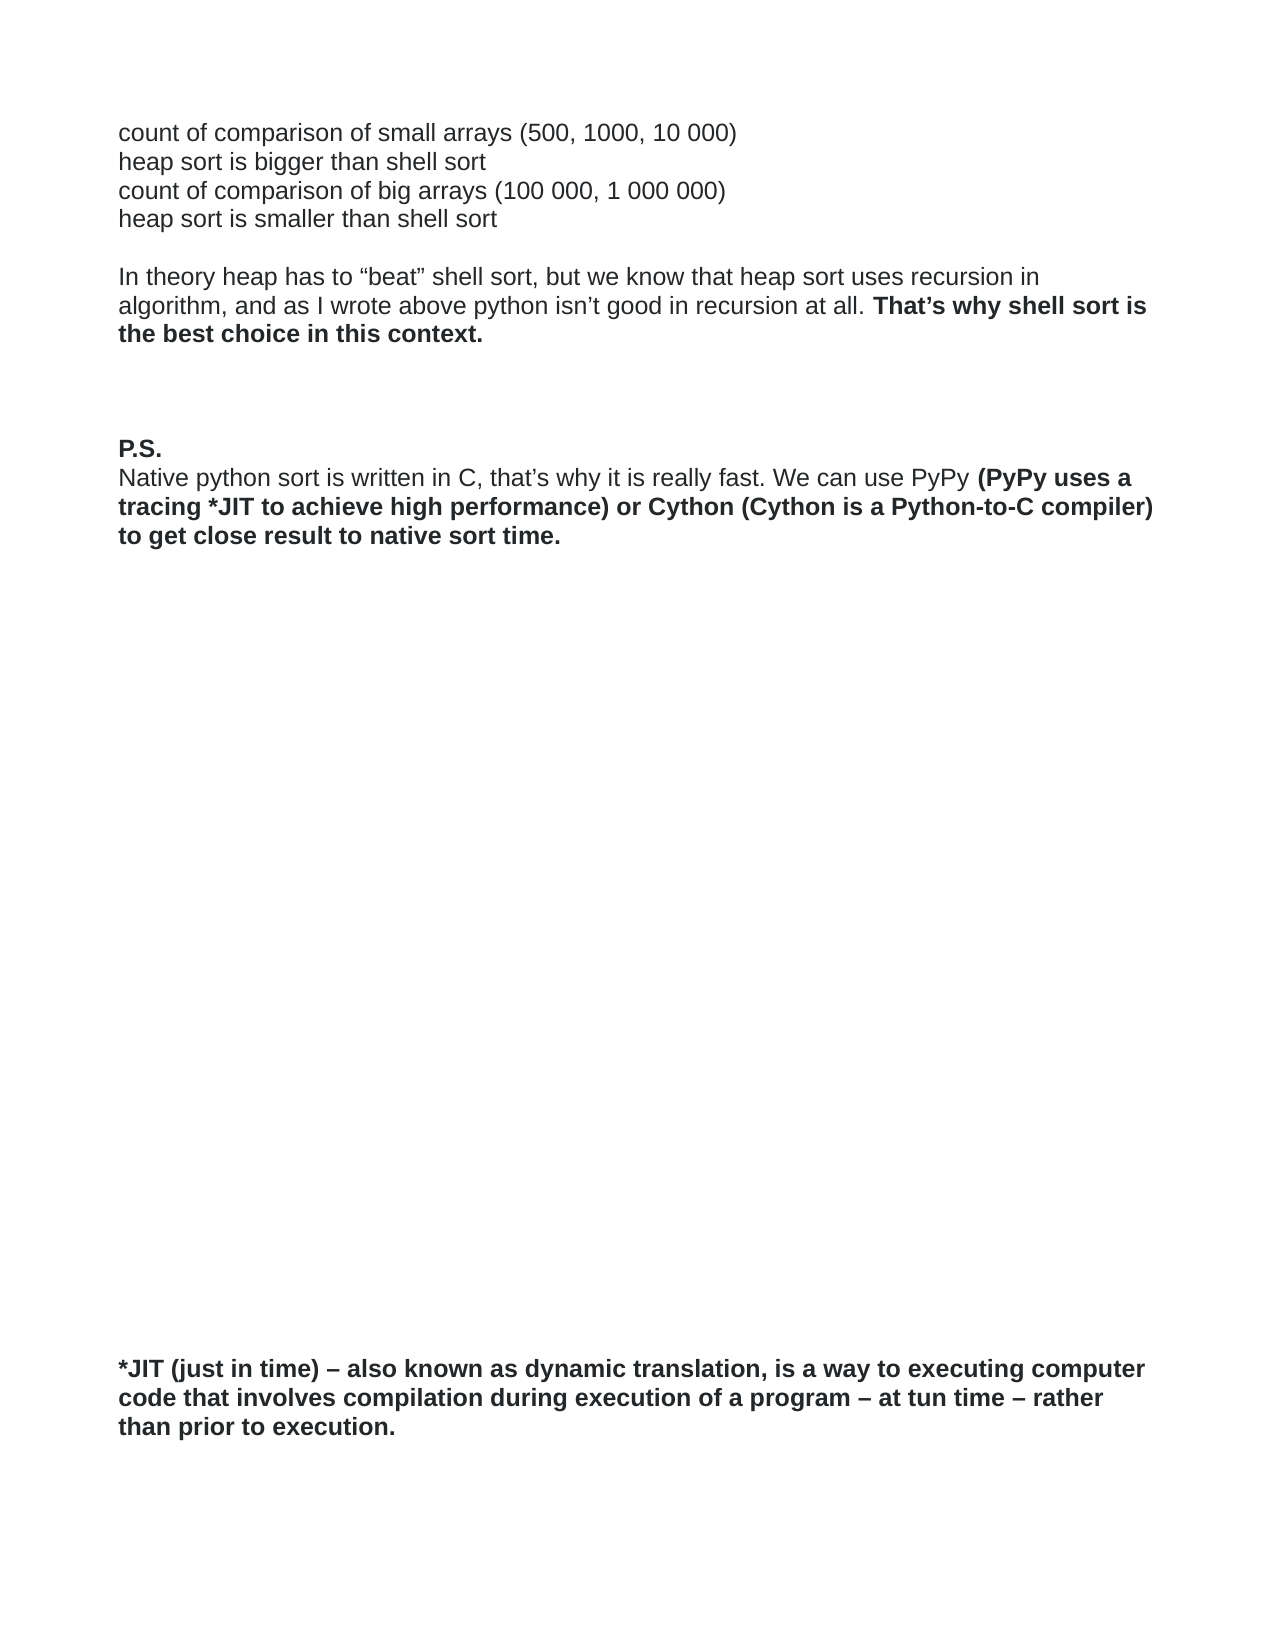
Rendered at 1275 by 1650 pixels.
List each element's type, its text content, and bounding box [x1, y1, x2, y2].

text Native python sort is written in C, that’s why it is really fast. We can use PyPy (PyPy uses a tracing *JIT to achieve high performance) or Cython (Cython is a Python-to-C compiler) to get close result to native sort time. [118, 463, 1157, 549]
text *JIT (just in time) – also known as dynamic translation, is a way to executing computer code that involves compilation during execution of a program – at tun time – rather than prior to execution. [118, 1354, 1157, 1441]
text In theory heap has to “beat” shell sort, but we know that heap sort uses recursion in algorithm, and as I wrote above python isn’t good in recursion at all. That’s why shell sort is the best choice in this context. [118, 262, 1157, 348]
text count of comparison of small arrays (500, 1000, 10 000) [118, 118, 1157, 147]
text heap sort is bigger than shell sort [118, 147, 1157, 176]
text count of comparison of big arrays (100 000, 1 000 000) [118, 176, 1157, 204]
text heap sort is smaller than shell sort [118, 204, 1157, 233]
text P.S. [118, 434, 1157, 463]
